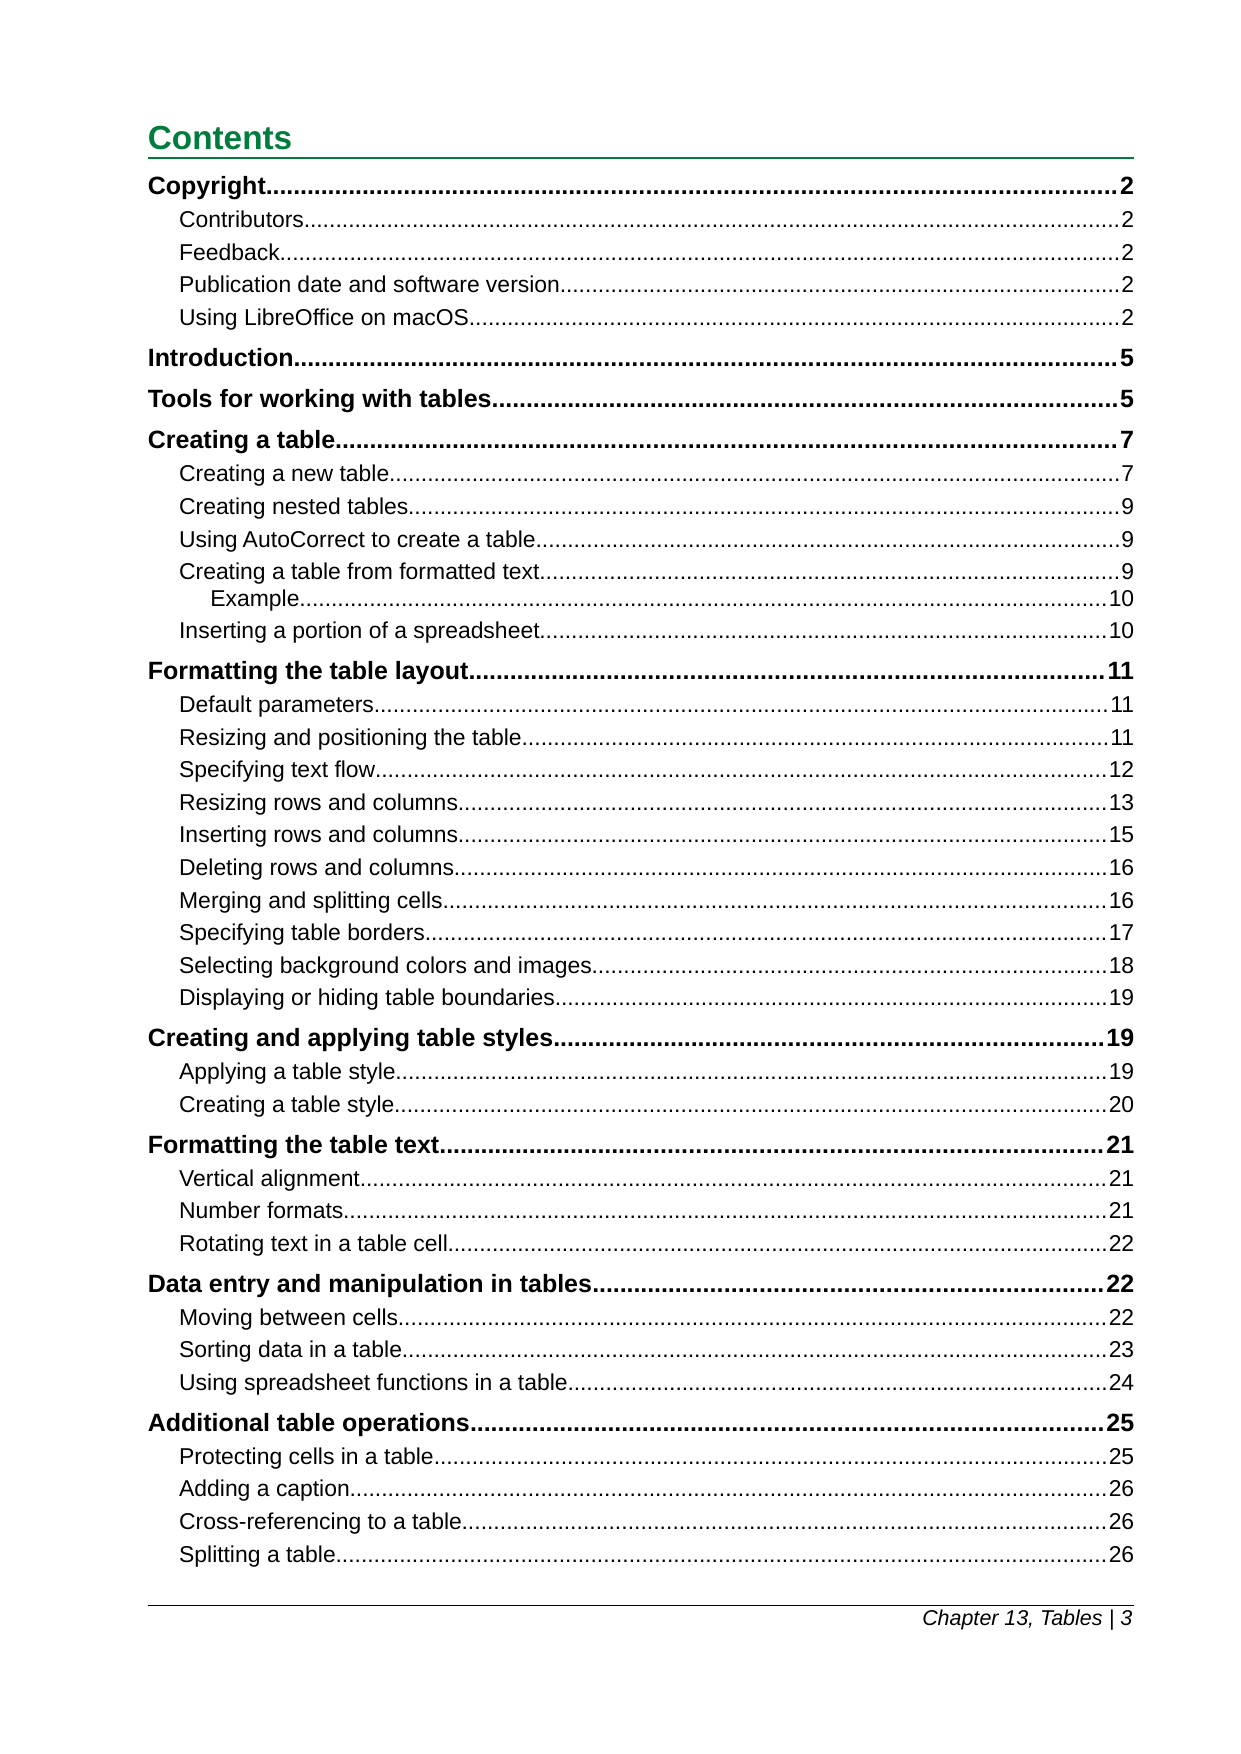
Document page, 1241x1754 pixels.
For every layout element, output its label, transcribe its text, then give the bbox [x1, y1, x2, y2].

text Creating and applying table styles 19 [148, 1023, 1134, 1052]
text Formatting the table layout 11 [148, 656, 1134, 685]
text Publication date and software version 2 [179, 271, 1134, 298]
text Vertical alignment 21 [179, 1165, 1134, 1191]
text Introduction 5 [148, 343, 1134, 372]
subtitle Contents [148, 118, 1134, 157]
text Contributors 2 [179, 206, 1134, 232]
text Resizing rows and columns 13 [179, 789, 1134, 815]
text Selecting background colors and images 18 [179, 952, 1134, 978]
text Cross‑referencing to a table 26 [179, 1508, 1134, 1534]
text Specifying text flow 12 [179, 756, 1134, 782]
text Feedback 2 [179, 239, 1134, 265]
text Example 10 [210, 584, 1134, 611]
text Merging and splitting cells 16 [179, 887, 1134, 913]
text Using LibreOffice on macOS 2 [179, 304, 1134, 330]
text Creating nested tables 9 [179, 493, 1134, 519]
text Moving between cells 22 [179, 1304, 1134, 1330]
text Sorting data in a table 23 [179, 1336, 1134, 1363]
text Data entry and manipulation in tables 22 [148, 1269, 1134, 1297]
text Creating a table 7 [148, 425, 1134, 454]
text Copyright 2 [148, 171, 1134, 200]
text Protecting cells in a table 25 [179, 1443, 1134, 1469]
text Creating a table from formatted text 9 [179, 558, 1134, 584]
text Using AutoCorrect to create a table 9 [179, 526, 1134, 552]
text Applying a table style 19 [179, 1058, 1134, 1084]
text Rotating text in a table cell 22 [179, 1230, 1134, 1256]
text Displaying or hiding table boundaries 19 [179, 984, 1134, 1011]
text Creating a new table 7 [179, 460, 1134, 487]
text Deleting rows and columns 16 [179, 854, 1134, 880]
text Specifying table borders 17 [179, 919, 1134, 946]
text Resizing and positioning the table 11 [179, 723, 1134, 750]
text Additional table operations 25 [148, 1408, 1134, 1437]
text Number formats 21 [179, 1197, 1134, 1224]
text Formatting the table text 21 [148, 1130, 1134, 1158]
text Default parameters 11 [179, 691, 1134, 717]
text Using spreadsheet functions in a table 24 [179, 1369, 1134, 1395]
text Creating a table style 20 [179, 1091, 1134, 1117]
text Splitting a table 26 [179, 1541, 1134, 1567]
text Inserting rows and columns 15 [179, 821, 1134, 848]
text Inserting a portion of a spreadsheet 10 [179, 617, 1134, 643]
text Adding a caption 26 [179, 1475, 1134, 1502]
text Tools for working with tables 5 [148, 384, 1134, 413]
